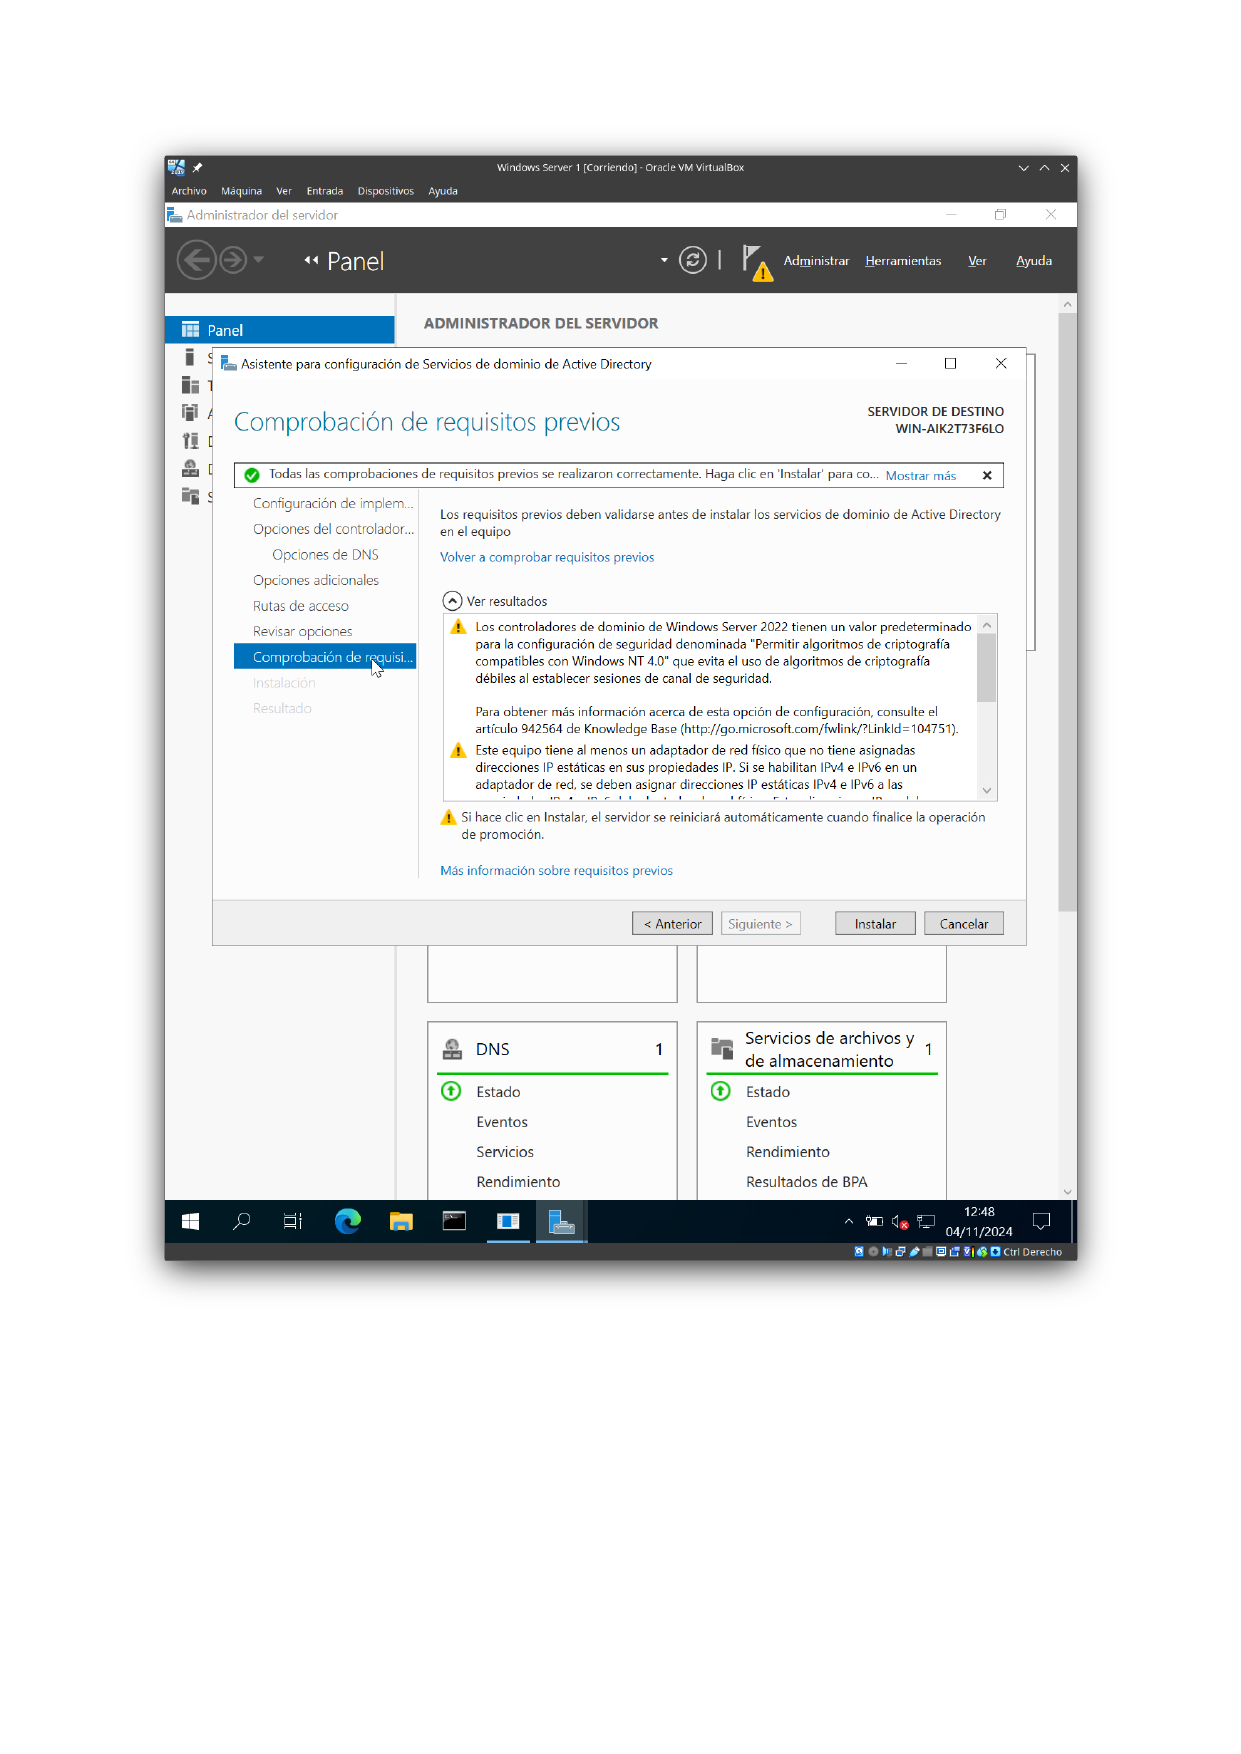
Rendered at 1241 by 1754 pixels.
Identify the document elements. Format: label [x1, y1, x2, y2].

picture [118, 118, 1123, 1315]
